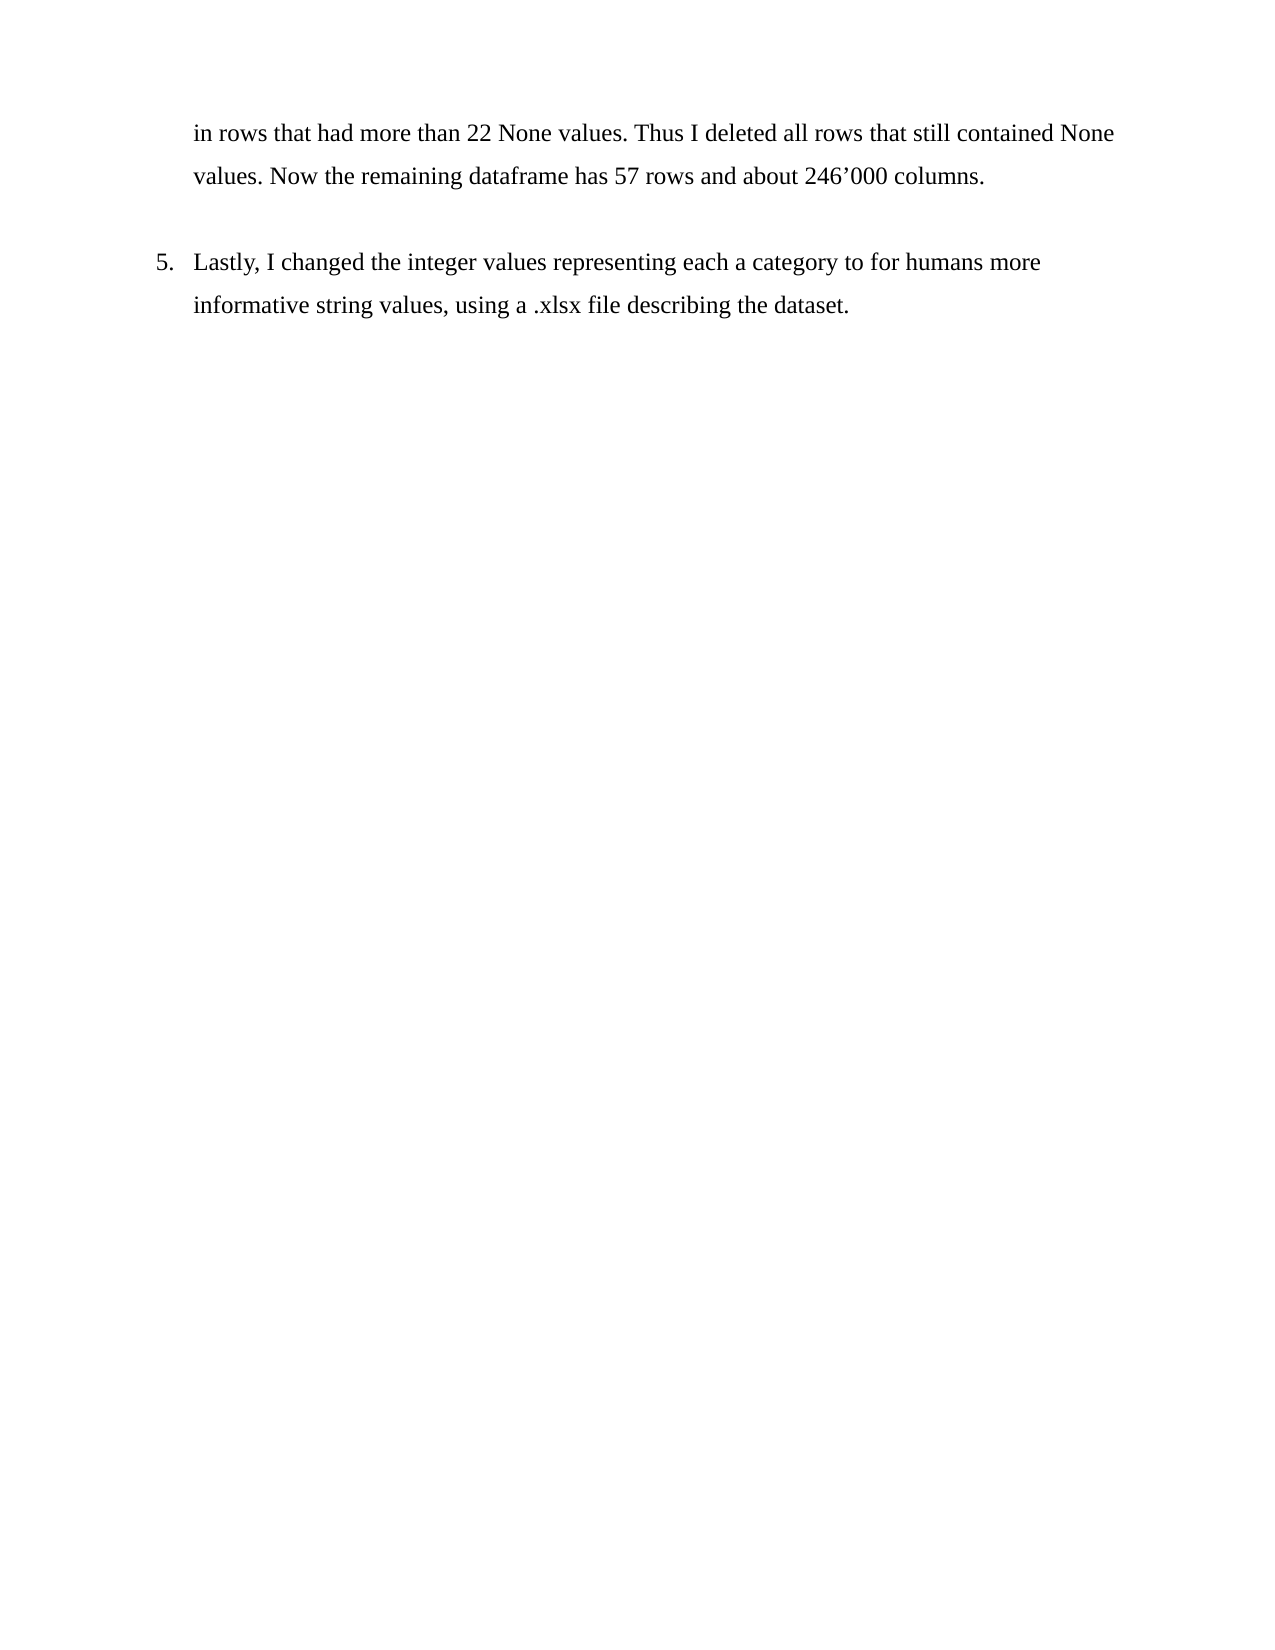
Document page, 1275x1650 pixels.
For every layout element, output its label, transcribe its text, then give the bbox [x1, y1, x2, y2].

list in rows that had more than 22 None values. Thus I deleted all rows that still contained None values. Now the remaining dataframe has 57 rows and about 246’000 columns. [156, 118, 1157, 190]
list Lastly, I changed the integer values representing each a category to for humans more informative string values, using a .xlsx file describing the dataset. [156, 247, 1157, 319]
